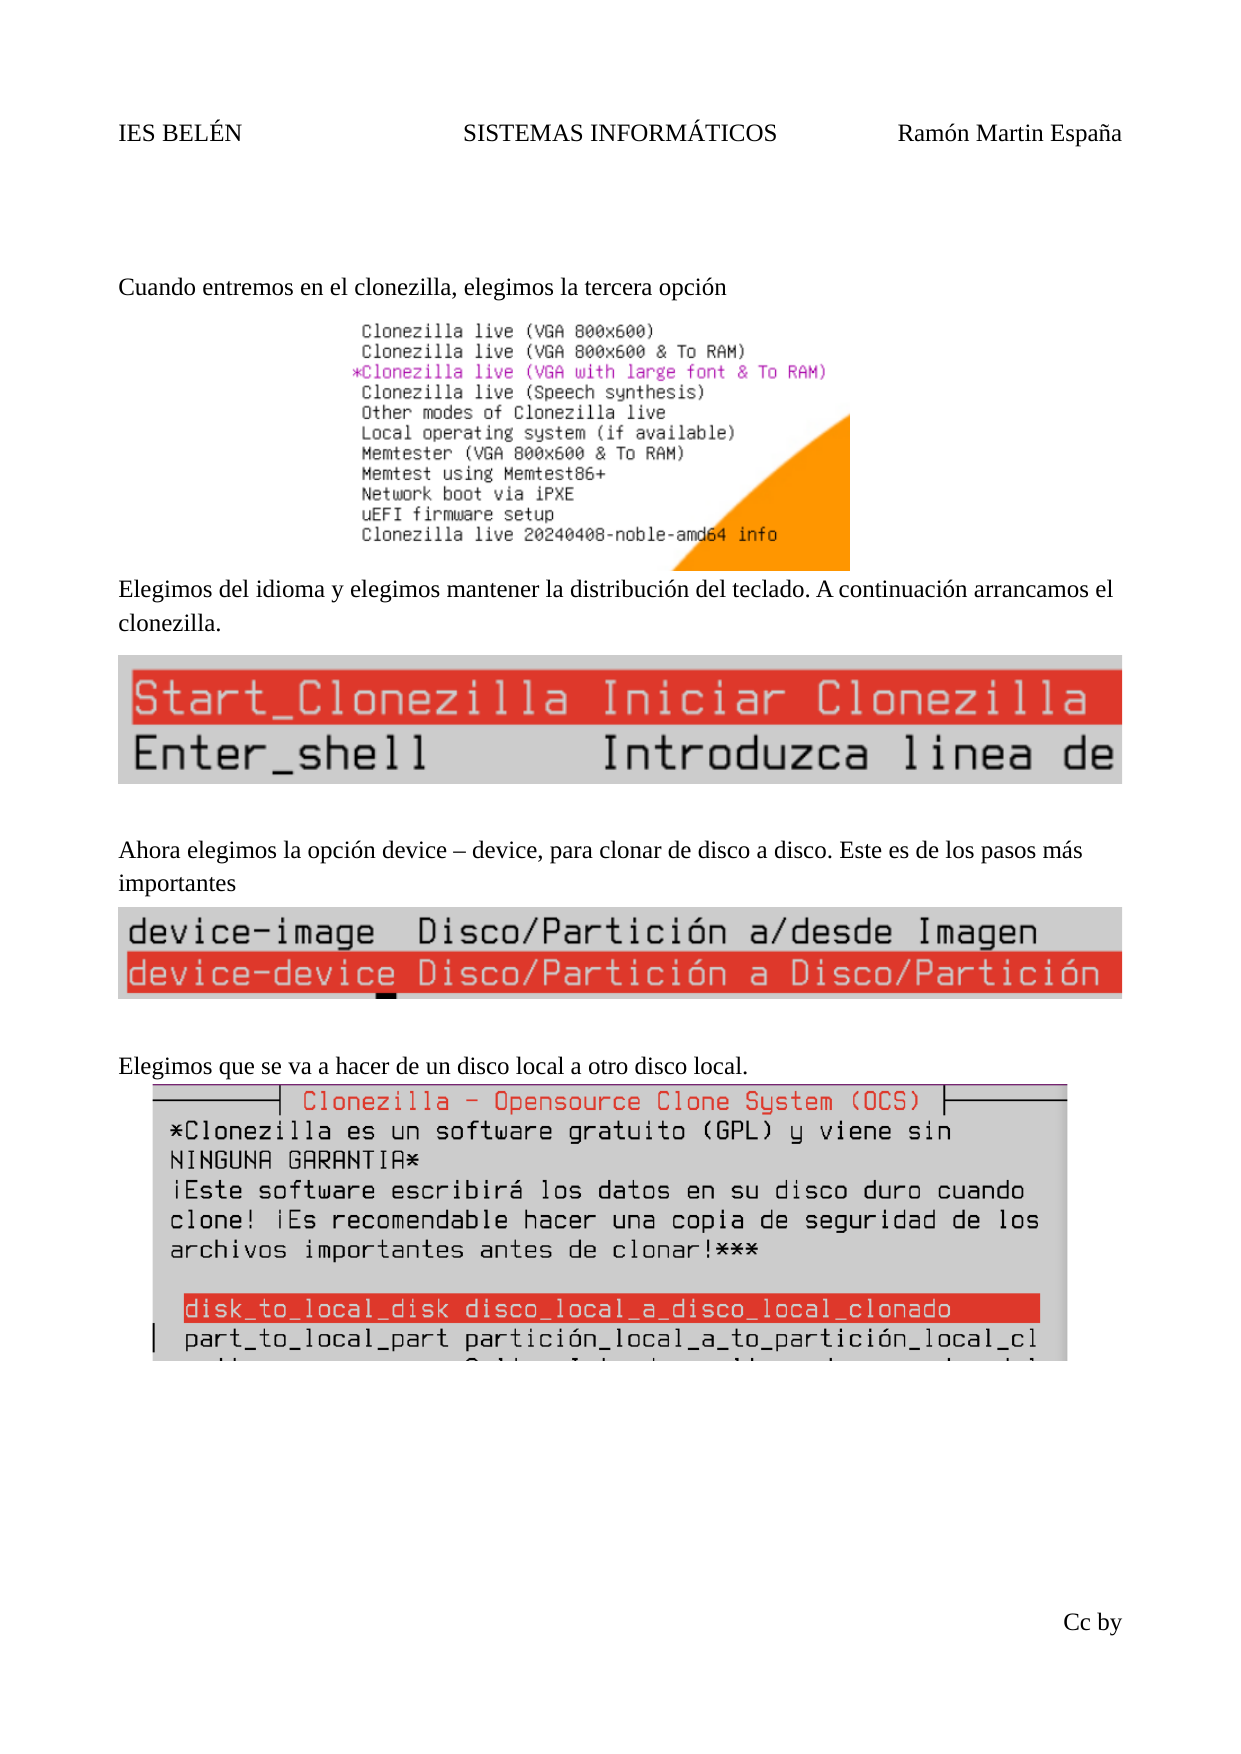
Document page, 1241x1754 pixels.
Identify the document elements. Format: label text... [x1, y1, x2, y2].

text Elegimos que se va a hacer de un disco local a otro disco local. [118, 1051, 1122, 1079]
text Cuando entremos en el clonezilla, elegimos la tercera opción [118, 272, 1122, 300]
picture [352, 319, 850, 571]
picture [118, 655, 1123, 784]
text Elegimos del idioma y elegimos mantener la distribución del teclado. A continuación arrancamos el clonezilla. [118, 319, 1122, 636]
picture [152, 1084, 1068, 1361]
text Ahora elegimos la opción device – device, para clonar de disco a disco. Este es de los pasos más importantes [118, 835, 1122, 897]
picture [118, 907, 1123, 999]
